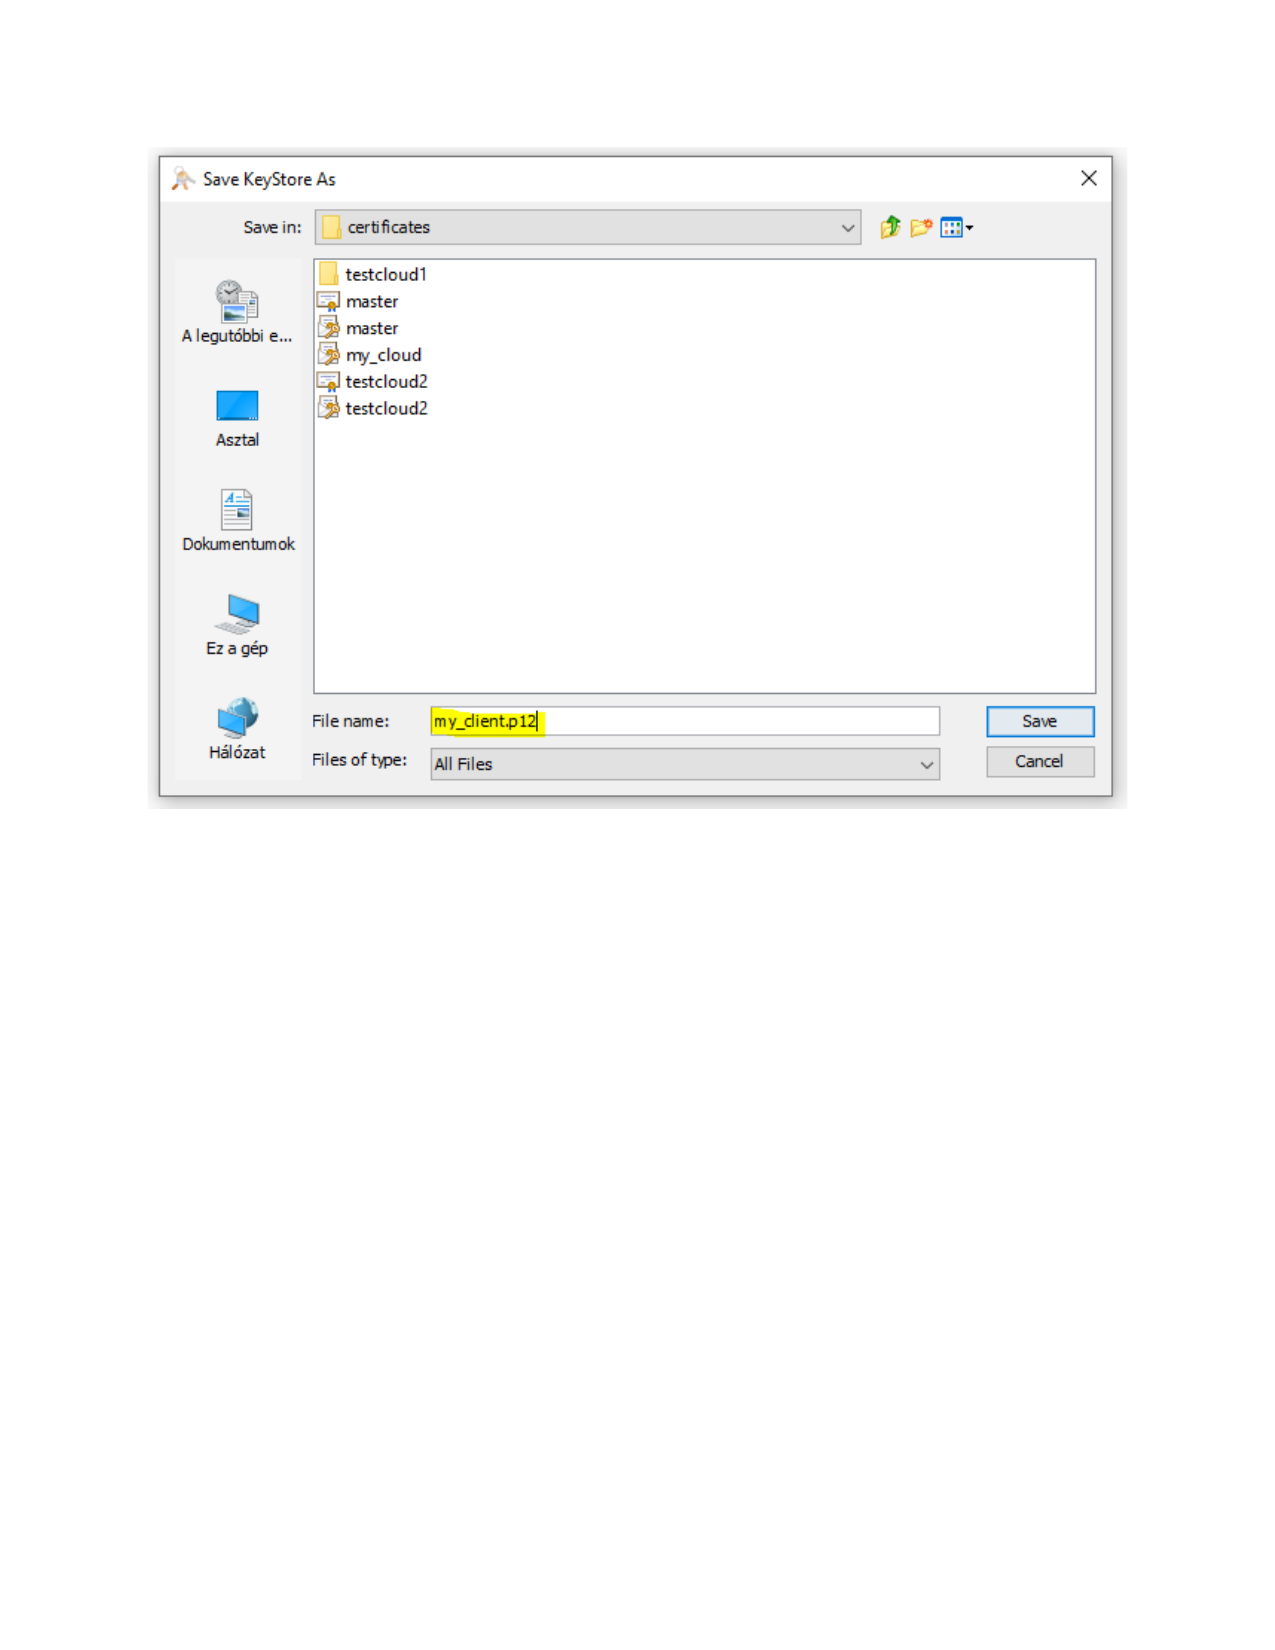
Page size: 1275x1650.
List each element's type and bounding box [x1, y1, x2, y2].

picture [147, 147, 1128, 809]
